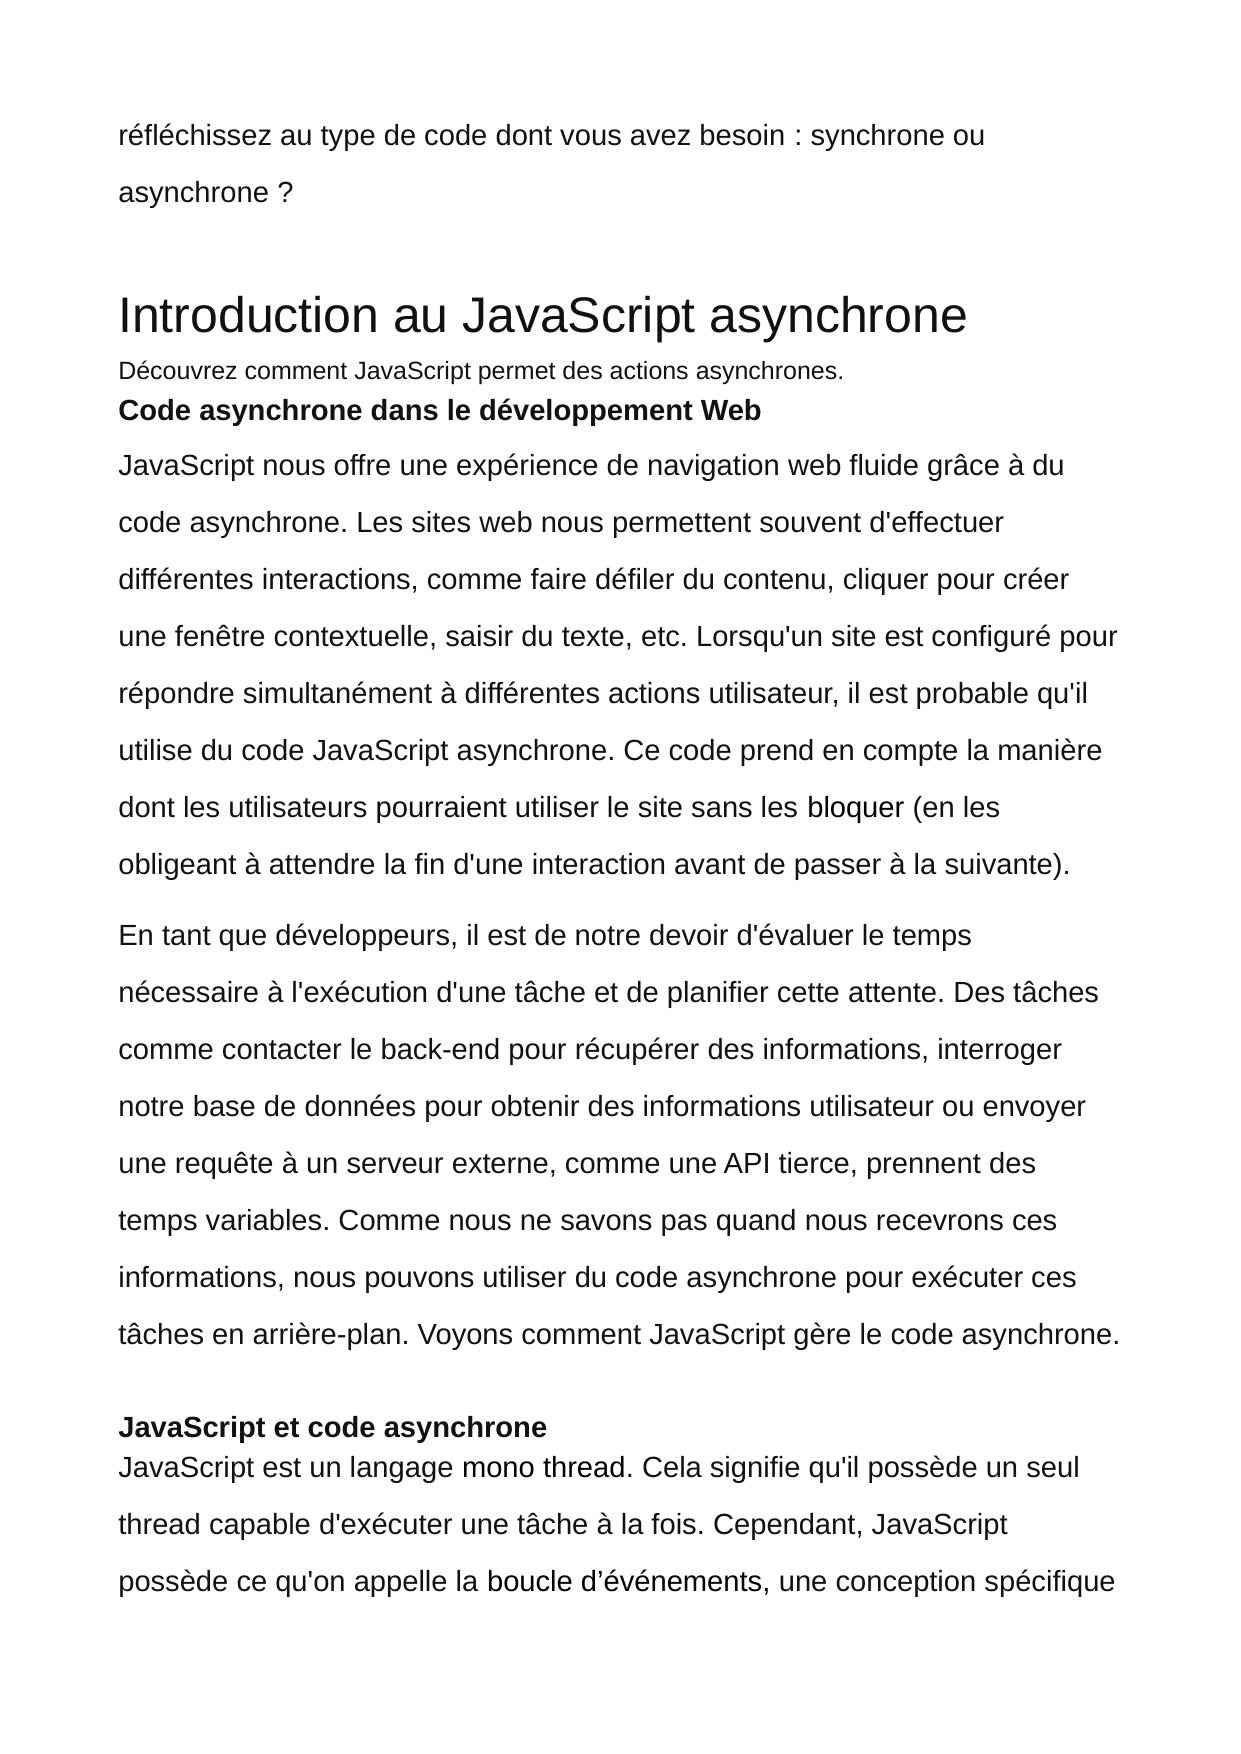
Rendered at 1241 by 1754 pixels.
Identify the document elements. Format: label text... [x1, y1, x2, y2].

subtitle Code asynchrone dans le développement Web [118, 393, 1122, 427]
text JavaScript nous offre une expérience de navigation web fluide grâce à du code asynchrone. Les sites web nous permettent souvent d'effectuer différentes interactions, comme faire défiler du contenu, cliquer pour créer une fenêtre contextuelle, saisir du texte, etc. Lorsqu'un site est configuré pour répondre simultanément à différentes actions utilisateur, il est probable qu'il utilise du code JavaScript asynchrone. Ce code prend en compte la manière dont les utilisateurs pourraient utiliser le site sans les bloquer (en les obligeant à attendre la fin d'une interaction avant de passer à la suivante). [118, 448, 1122, 880]
subtitle JavaScript et code asynchrone [118, 1409, 1122, 1443]
text En tant que développeurs, il est de notre devoir d'évaluer le temps nécessaire à l'exécution d'une tâche et de planifier cette attente. Des tâches comme contacter le back-end pour récupérer des informations, interroger notre base de données pour obtenir des informations utilisateur ou envoyer une requête à un serveur externe, comme une API tierce, prennent des temps variables. Comme nous ne savons pas quand nous recevrons ces informations, nous pouvons utiliser du code asynchrone pour exécuter ces tâches en arrière-plan. Voyons comment JavaScript gère le code asynchrone. [118, 918, 1122, 1351]
subtitle Introduction au JavaScript asynchrone [118, 286, 1122, 343]
text réfléchissez au type de code dont vous avez besoin : synchrone ou asynchrone ? [118, 118, 1122, 209]
text JavaScript est un langage mono thread. Cela signifie qu'il possède un seul thread capable d'exécuter une tâche à la fois. Cependant, JavaScript possède ce qu'on appelle la boucle d’événements, une conception spécifique [118, 1450, 1122, 1597]
text Découvrez comment JavaScript permet des actions asynchrones. [118, 356, 1122, 384]
